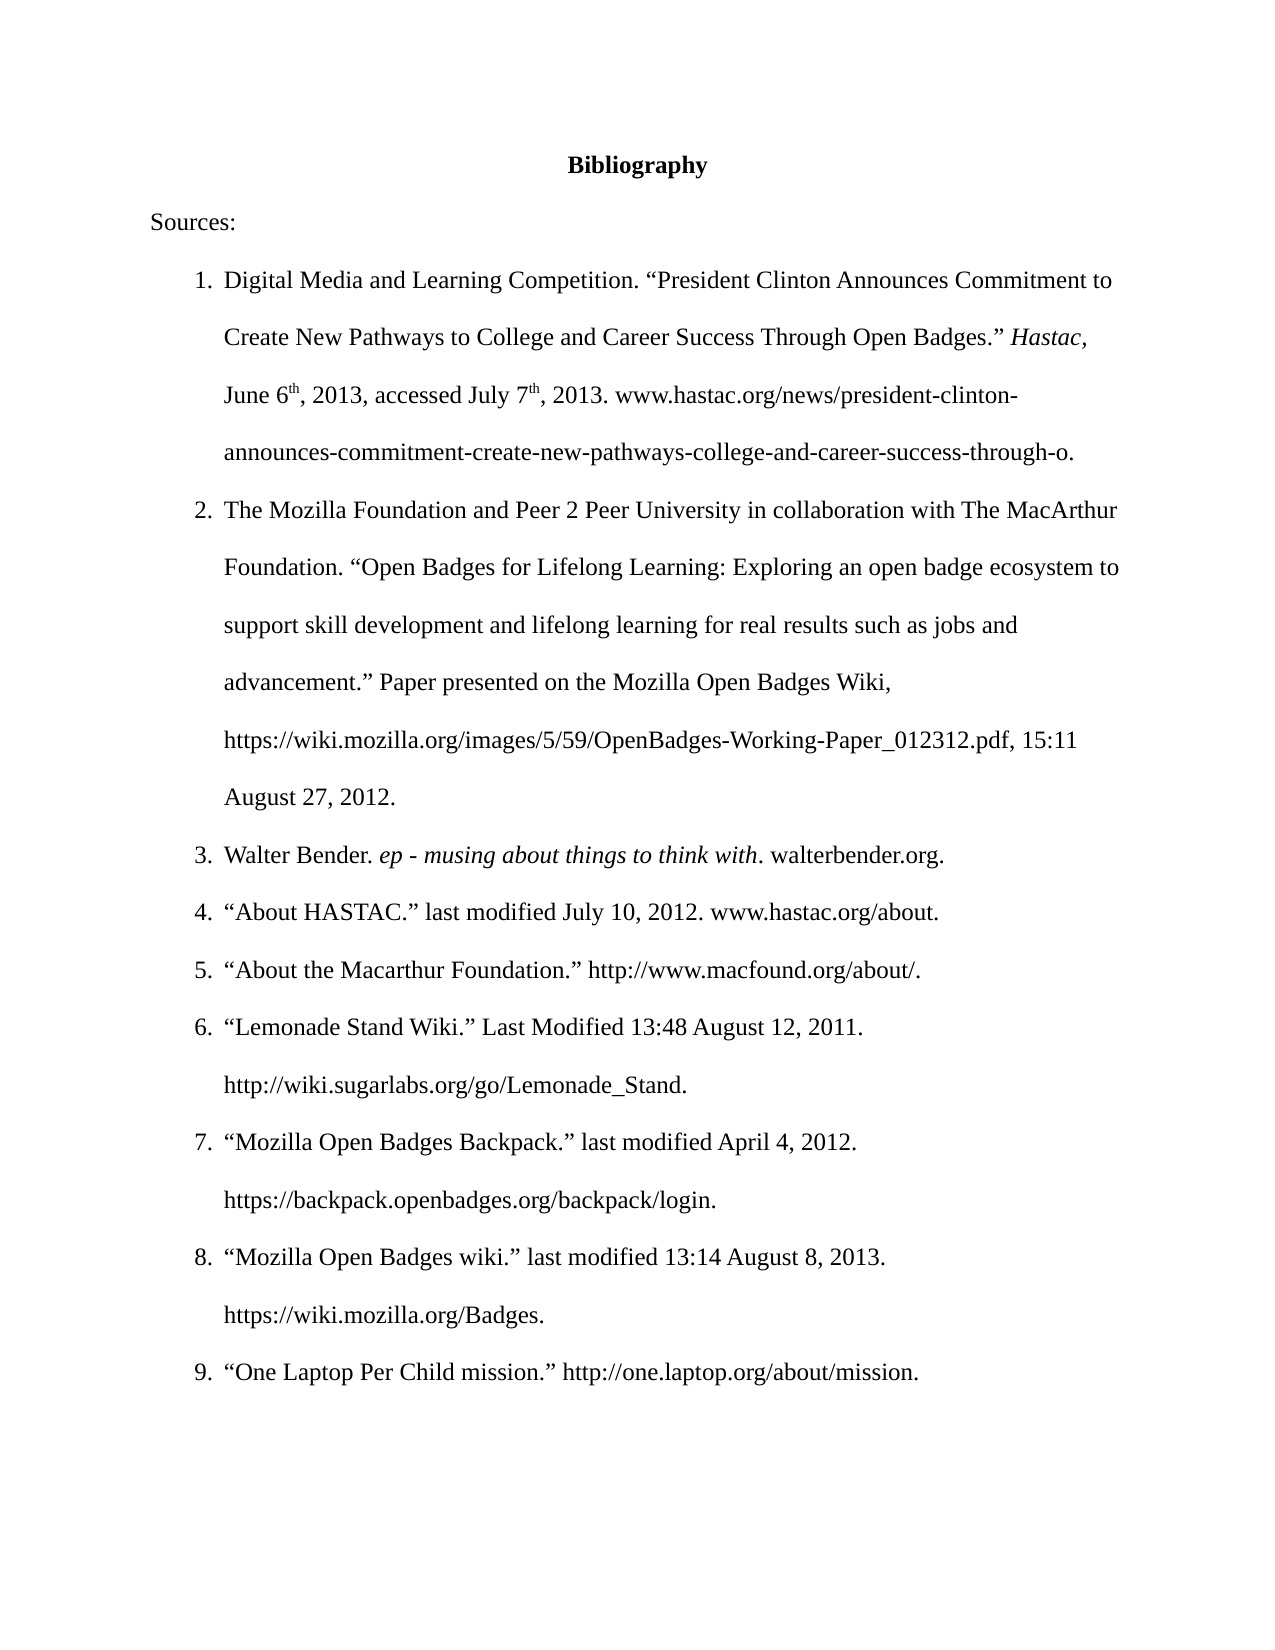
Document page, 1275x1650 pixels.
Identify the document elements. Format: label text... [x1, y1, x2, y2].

list The Mozilla Foundation and Peer 2 Peer University in collaboration with The MacArthur Foundation. “Open Badges for Lifelong Learning: Exploring an open badge ecosystem to support skill development and lifelong learning for real results such as jobs and advancement.” Paper presented on the Mozilla Open Badges Wiki, https://wiki.mozilla.org/images/5/59/OpenBadges-Working-Paper_012312.pdf, 15:11 August 27, 2012. [194, 495, 1125, 811]
list “One Laptop Per Child mission.” http://one.laptop.org/about/mission. [194, 1357, 1125, 1386]
text Bibliography [150, 150, 1125, 179]
text Sources: [150, 207, 1125, 236]
list “About HASTAC.” last modified July 10, 2012. www.hastac.org/about. [194, 897, 1125, 926]
list “Mozilla Open Badges Backpack.” last modified April 4, 2012. https://backpack.openbadges.org/backpack/login. [194, 1127, 1125, 1214]
list “Lemonade Stand Wiki.” Last Modified 13:48 August 12, 2011. http://wiki.sugarlabs.org/go/Lemonade_Stand. [194, 1012, 1125, 1099]
list “About the Macarthur Foundation.” http://www.macfound.org/about/. [194, 955, 1125, 984]
list Digital Media and Learning Competition. “President Clinton Announces Commitment to Create New Pathways to College and Career Success Through Open Badges.” Hastac, June 6th, 2013, accessed July 7th, 2013. www.hastac.org/news/president-clinton-announces-commitment-create-new-pathways-college-and-career-success-through-o. [194, 265, 1125, 466]
list “Mozilla Open Badges wiki.” last modified 13:14 August 8, 2013. https://wiki.mozilla.org/Badges. [194, 1242, 1125, 1329]
list Walter Bender. ep - musing about things to think with. walterbender.org. [194, 840, 1125, 869]
